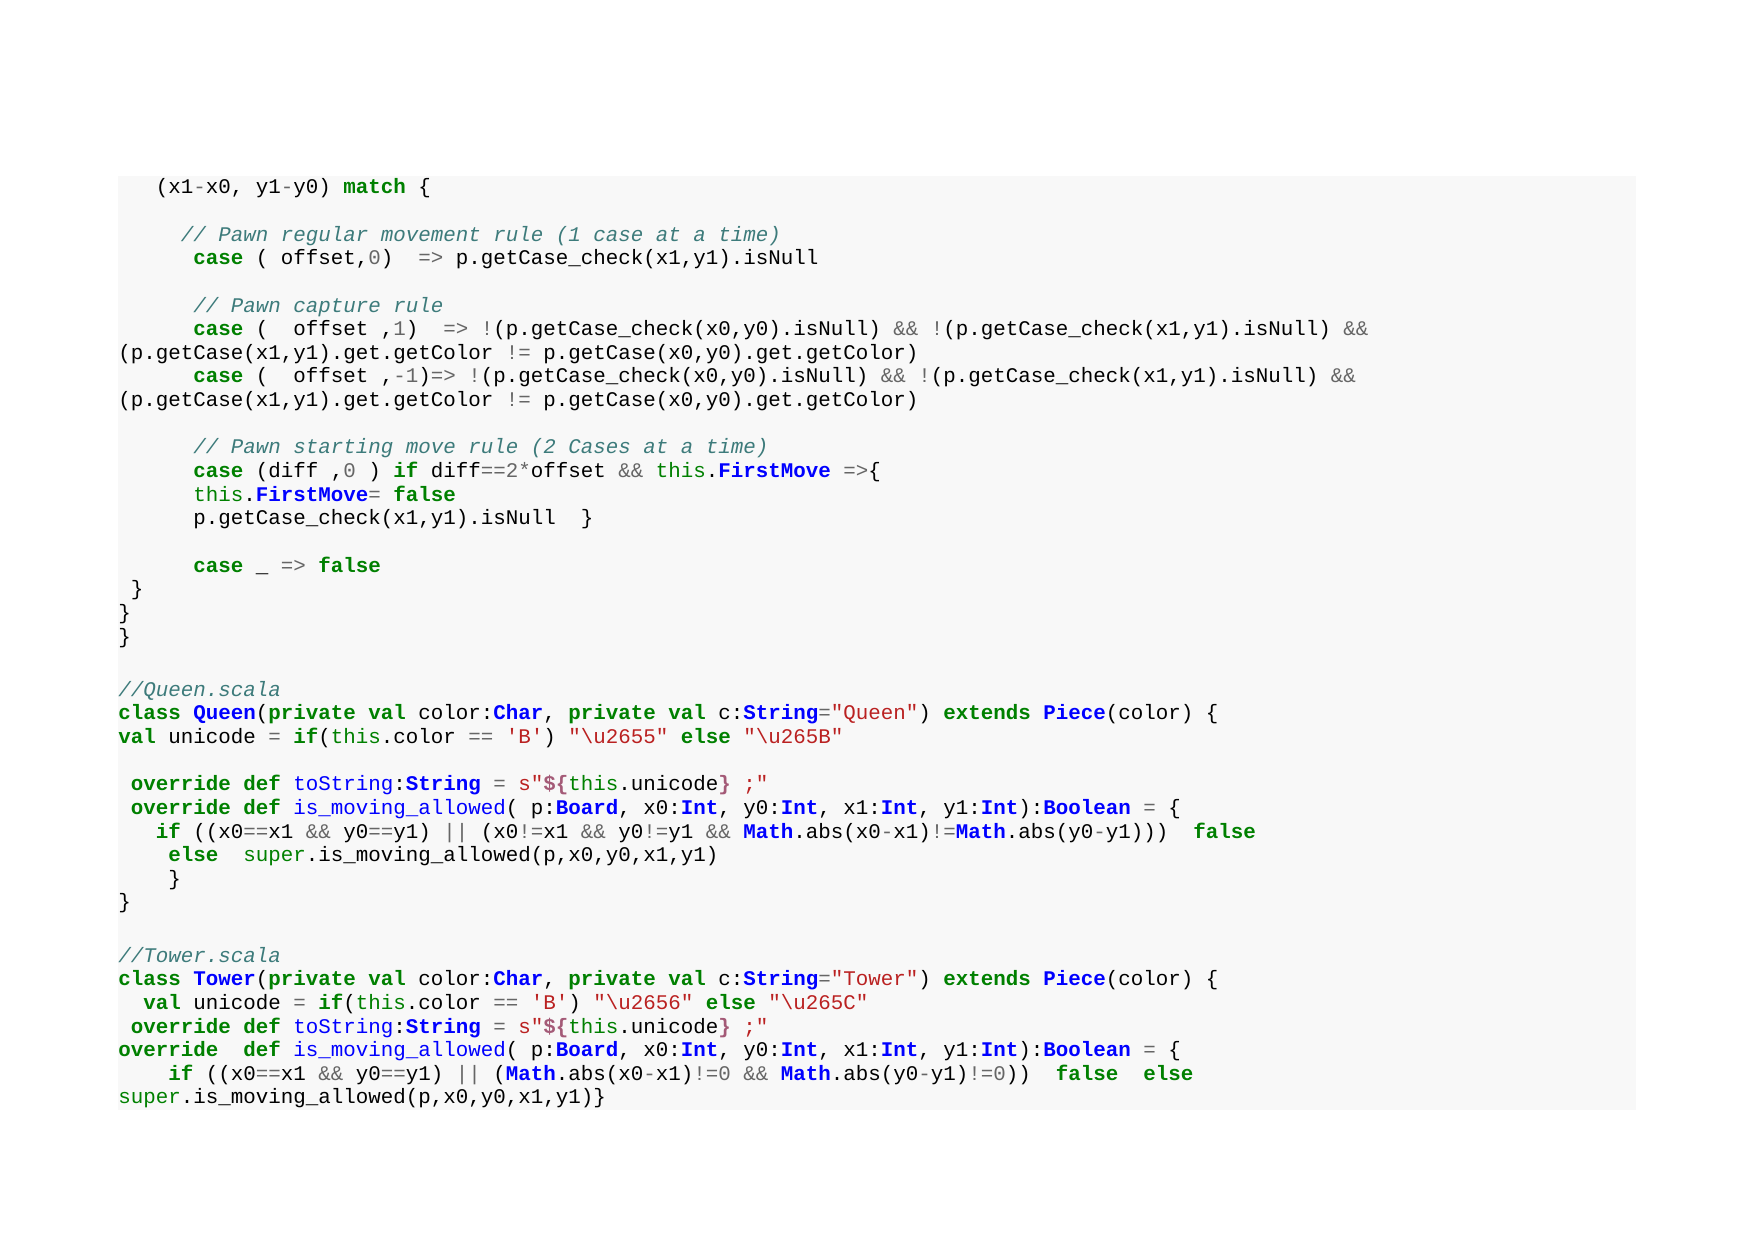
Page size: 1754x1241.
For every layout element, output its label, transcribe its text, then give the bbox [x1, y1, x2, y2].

text if ((x0==x1 && y0==y1) || (x0!=x1 && y0!=y1 && Math.abs(x0-x1)!=Math.abs(y0-y1))) false [118, 821, 1636, 844]
text case (diff ,0 ) if diff==2*offset && this.FirstMove =>{ [118, 460, 1636, 484]
text override def is_moving_allowed( p:Board, x0:Int, y0:Int, x1:Int, y1:Int):Boolean = { [118, 797, 1636, 821]
text val unicode = if(this.color == 'B') "\u2656" else "\u265C" [118, 992, 1636, 1016]
text //Queen.scala [118, 679, 1636, 702]
text p.getCase_check(x1,y1).isNull } [118, 507, 1636, 531]
text // Pawn regular movement rule (1 case at a time) [118, 224, 1636, 247]
text //Tower.scala [118, 945, 1636, 968]
text else super.is_moving_allowed(p,x0,y0,x1,y1) [118, 844, 1636, 868]
text override def toString:String = s"${this.unicode} ;" [118, 773, 1636, 797]
text this.FirstMove= false [118, 484, 1636, 507]
text } [118, 868, 1636, 892]
text class Queen(private val color:Char, private val c:String="Queen") extends Piece(color) { [118, 702, 1636, 726]
text class Tower(private val color:Char, private val c:String="Tower") extends Piece(color) { [118, 968, 1636, 992]
text override def is_moving_allowed( p:Board, x0:Int, y0:Int, x1:Int, y1:Int):Boolean = { [118, 1039, 1636, 1063]
text case ( offset ,1) => !(p.getCase_check(x0,y0).isNull) && !(p.getCase_check(x1,y1).isNull) && (p.getCase(x1,y1).get.getColor != p.getCase(x0,y0).get.getColor) [118, 318, 1636, 366]
text // Pawn capture rule [118, 294, 1636, 318]
text case ( offset ,-1)=> !(p.getCase_check(x0,y0).isNull) && !(p.getCase_check(x1,y1).isNull) && (p.getCase(x1,y1).get.getColor != p.getCase(x0,y0).get.getColor) [118, 366, 1636, 413]
text case _ => false [118, 555, 1636, 578]
text case ( offset,0) => p.getCase_check(x1,y1).isNull [118, 247, 1636, 271]
text override def toString:String = s"${this.unicode} ;" [118, 1016, 1636, 1039]
text if ((x0==x1 && y0==y1) || (Math.abs(x0-x1)!=0 && Math.abs(y0-y1)!=0)) false else super.is_moving_allowed(p,x0,y0,x1,y1)} [118, 1063, 1636, 1110]
text (x1-x0, y1-y0) match { [118, 176, 1636, 200]
text } [118, 602, 1636, 626]
text // Pawn starting move rule (2 Cases at a time) [118, 436, 1636, 460]
text } [118, 578, 1636, 602]
text } [118, 892, 1636, 915]
text } [118, 626, 1636, 649]
text val unicode = if(this.color == 'B') "\u2655" else "\u265B" [118, 726, 1636, 750]
